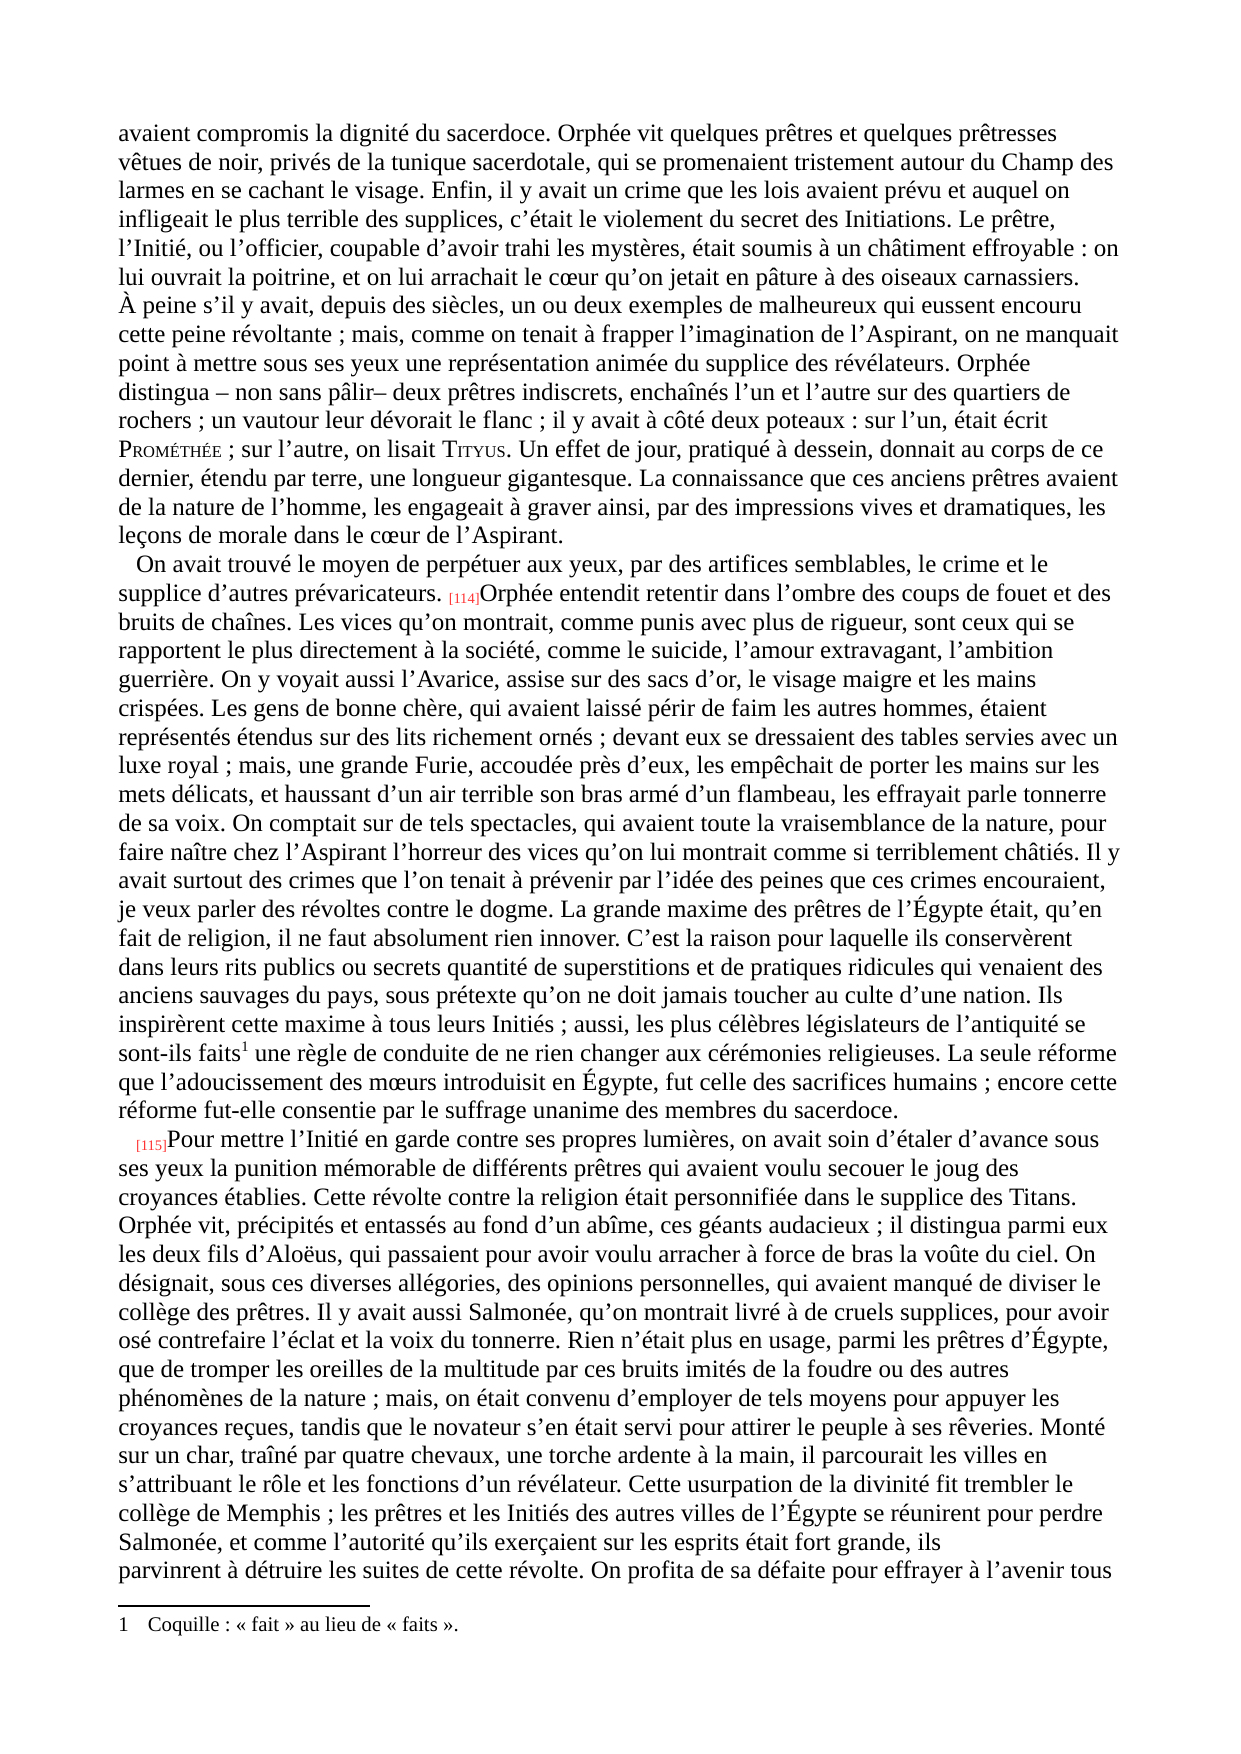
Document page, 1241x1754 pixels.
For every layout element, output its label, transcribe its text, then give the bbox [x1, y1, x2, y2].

text [115]Pour mettre l’Initié en garde contre ses propres lumières, on avait soin d’étaler d’avance sous ses yeux la punition mémorable de différents prêtres qui avaient voulu secouer le joug des croyances établies. Cette révolte contre la religion était personnifiée dans le supplice des Titans. Orphée vit, précipités et entassés au fond d’un abîme, ces géants audacieux ; il distingua parmi eux les deux fils d’Aloëus, qui passaient pour avoir voulu arracher à force de bras la voûte du ciel. On désignait, sous ces diverses allégories, des opinions personnelles, qui avaient manqué de diviser le collège des prêtres. Il y avait aussi Salmonée, qu’on montrait livré à de cruels supplices, pour avoir osé contrefaire l’éclat et la voix du tonnerre. Rien n’était plus en usage, parmi les prêtres d’Égypte, que de tromper les oreilles de la multitude par ces bruits imités de la foudre ou des autres phénomènes de la nature ; mais, on était convenu d’employer de tels moyens pour appuyer les croyances reçues, tandis que le novateur s’en était servi pour attirer le peuple à ses rêveries. Monté sur un char, traîné par quatre chevaux, une torche ardente à la main, il parcourait les villes en s’attribuant le rôle et les fonctions d’un révélateur. Cette usurpation de la divinité fit trembler le collège de Memphis ; les prêtres et les Initiés des autres villes de l’Égypte se réunirent pour perdre Salmonée, et comme l’autorité qu’ils exerçaient sur les esprits était fort grande, ils parvinrent à détruire les suites de cette révolte. On profita de sa défaite pour effrayer à l’avenir tous [118, 1124, 1122, 1584]
text avaient compromis la dignité du sacerdoce. Orphée vit quelques prêtres et quelques prêtresses vêtues de noir, privés de la tunique sacerdotale, qui se promenaient tristement autour du Champ des larmes en se cachant le visage. Enfin, il y avait un crime que les lois avaient prévu et auquel on infligeait le plus terrible des supplices, c’était le violement du secret des Initiations. Le prêtre, l’Initié, ou l’officier, coupable d’avoir trahi les mystères, était soumis à un châtiment effroyable : on lui ouvrait la poitrine, et on lui arrachait le cœur qu’on jetait en pâture à des oiseaux carnassiers. À peine s’il y avait, depuis des siècles, un ou deux exemples de malheureux qui eussent encouru cette peine révoltante ; mais, comme on tenait à frapper l’imagination de l’Aspirant, on ne manquait point à mettre sous ses yeux une représentation animée du supplice des révélateurs. Orphée distingua – non sans pâlir– deux prêtres indiscrets, enchaînés l’un et l’autre sur des quartiers de rochers ; un vautour leur dévorait le flanc ; il y avait à côté deux poteaux : sur l’un, était écrit Prométhée ; sur l’autre, on lisait Tityus. Un effet de jour, pratiqué à dessein, donnait au corps de ce dernier, étendu par terre, une longueur gigantesque. La connaissance que ces anciens prêtres avaient de la nature de l’homme, les engageait à graver ainsi, par des impressions vives et dramatiques, les leçons de morale dans le cœur de l’Aspirant. [118, 118, 1122, 549]
text Coquille : « fait » au lieu de « faits ». [118, 1612, 1122, 1636]
text On avait trouvé le moyen de perpétuer aux yeux, par des artifices semblables, le crime et le supplice d’autres prévaricateurs. [114]Orphée entendit retentir dans l’ombre des coups de fouet et des bruits de chaînes. Les vices qu’on montrait, comme punis avec plus de rigueur, sont ceux qui se rapportent le plus directement à la société, comme le suicide, l’amour extravagant, l’ambition guerrière. On y voyait aussi l’Avarice, assise sur des sacs d’or, le visage maigre et les mains crispées. Les gens de bonne chère, qui avaient laissé périr de faim les autres hommes, étaient représentés étendus sur des lits richement ornés ; devant eux se dressaient des tables servies avec un luxe royal ; mais, une grande Furie, accoudée près d’eux, les empêchait de porter les mains sur les mets délicats, et haussant d’un air terrible son bras armé d’un flambeau, les effrayait parle tonnerre de sa voix. On comptait sur de tels spectacles, qui avaient toute la vraisemblance de la nature, pour faire naître chez l’Aspirant l’horreur des vices qu’on lui montrait comme si terriblement châtiés. Il y avait surtout des crimes que l’on tenait à prévenir par l’idée des peines que ces crimes encouraient, je veux parler des révoltes contre le dogme. La grande maxime des prêtres de l’Égypte était, qu’en fait de religion, il ne faut absolument rien innover. C’est la raison pour laquelle ils conservèrent dans leurs rits publics ou secrets quantité de superstitions et de pratiques ridicules qui venaient des anciens sauvages du pays, sous prétexte qu’on ne doit jamais toucher au culte d’une nation. Ils inspirèrent cette maxime à tous leurs Initiés ; aussi, les plus célèbres législateurs de l’antiquité se sont-ils faits une règle de conduite de ne rien changer aux cérémonies religieuses. La seule réforme que l’adoucissement des mœurs introduisit en Égypte, fut celle des sacrifices humains ; encore cette réforme fut-elle consentie par le suffrage unanime des membres du sacerdoce. [118, 549, 1122, 1124]
